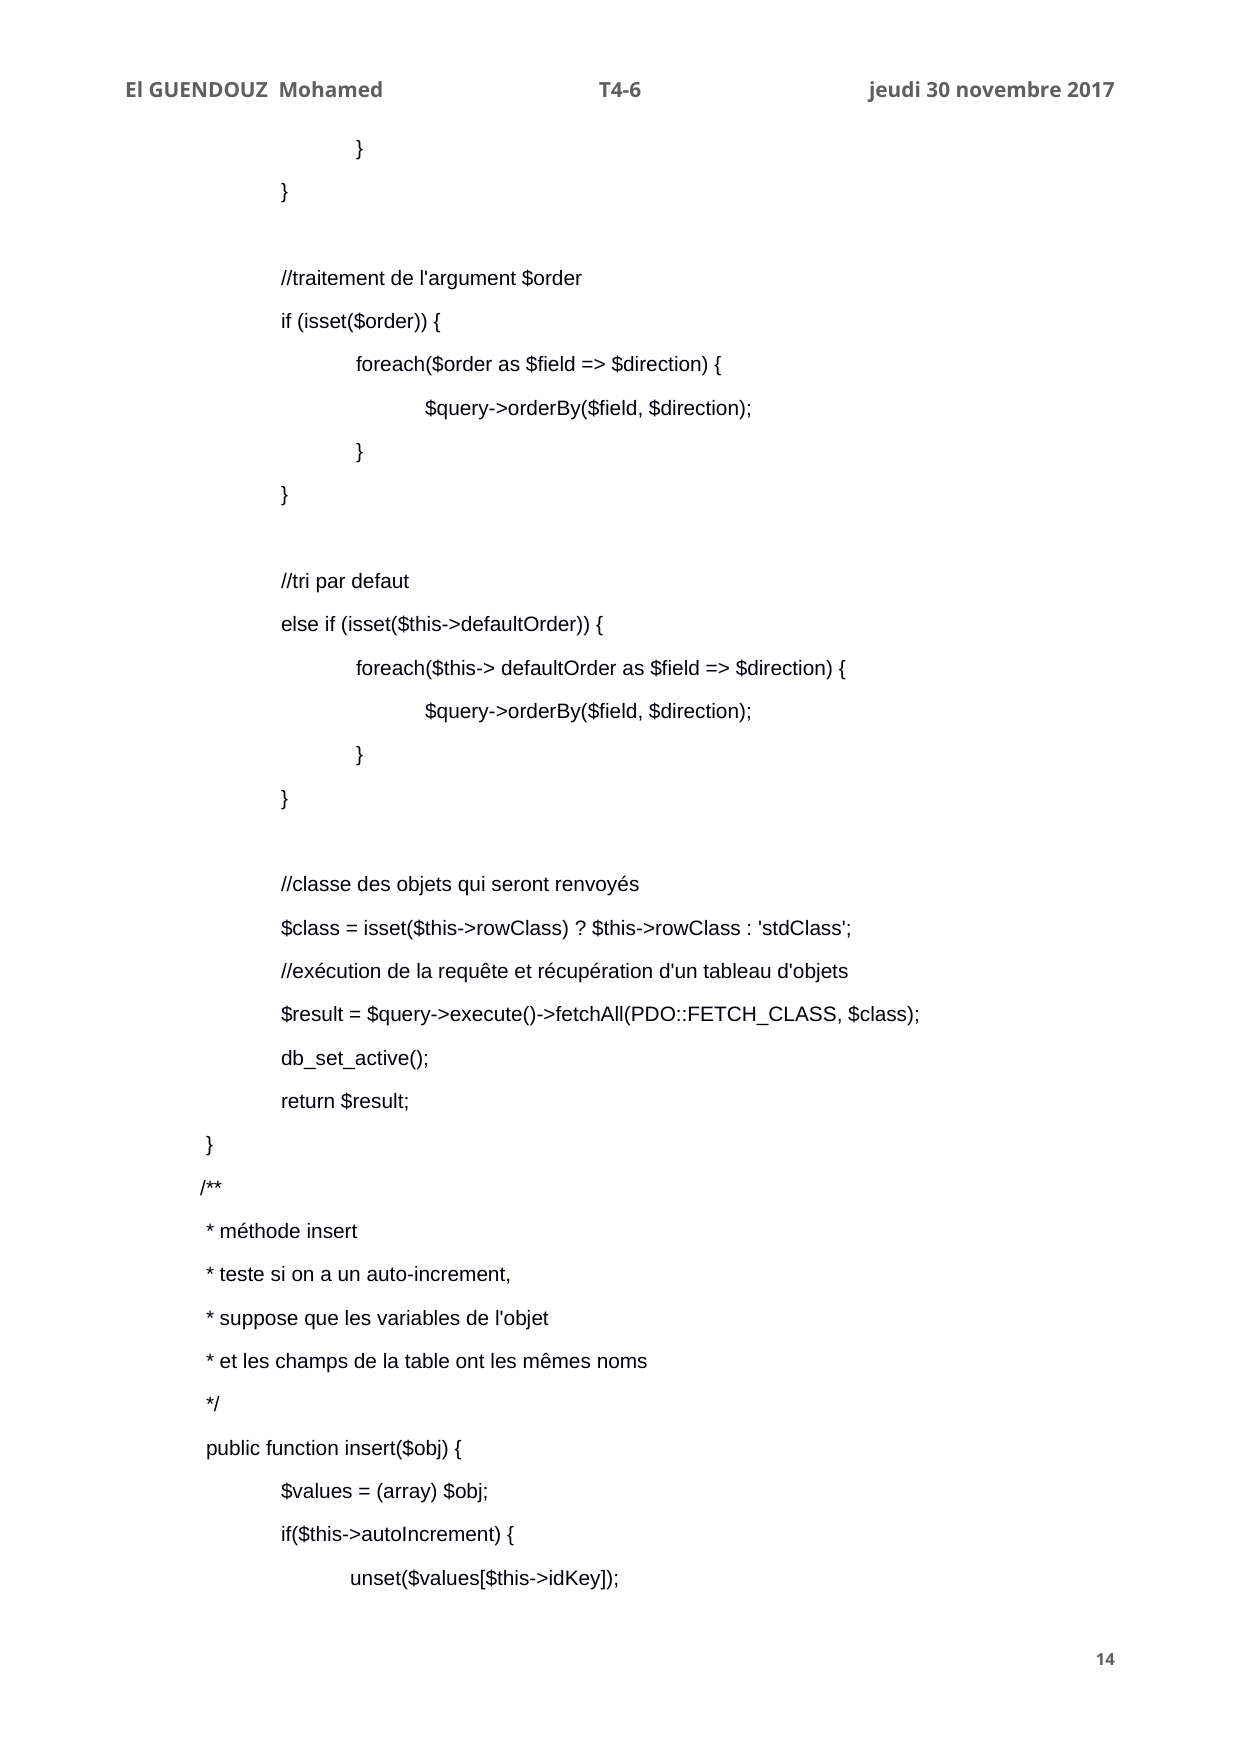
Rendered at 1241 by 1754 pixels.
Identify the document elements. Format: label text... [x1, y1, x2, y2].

text db_set_active(); [125, 1045, 1115, 1069]
text public function insert($obj) { [125, 1435, 1115, 1459]
text } [125, 135, 1115, 159]
text } [125, 785, 1115, 809]
text /** [125, 1175, 1115, 1199]
text else if (isset($this->defaultOrder)) { [125, 612, 1115, 636]
text * teste si on a un auto-increment, [125, 1262, 1115, 1286]
text //classe des objets qui seront renvoyés [125, 872, 1115, 896]
text //exécution de la requête et récupération d'un tableau d'objets [125, 959, 1115, 983]
text $query->orderBy($field, $direction); [125, 395, 1115, 419]
text $values = (array) $obj; [125, 1479, 1115, 1503]
text unset($values[$this->idKey]); [125, 1565, 1115, 1589]
text $result = $query->execute()->fetchAll(PDO::FETCH_CLASS, $class); [125, 1002, 1115, 1026]
text } [125, 482, 1115, 506]
text * méthode insert [125, 1219, 1115, 1243]
text foreach($order as $field => $direction) { [125, 352, 1115, 376]
text //tri par defaut [125, 569, 1115, 593]
text * suppose que les variables de l'objet [125, 1305, 1115, 1329]
text $class = isset($this->rowClass) ? $this->rowClass : 'stdClass'; [125, 915, 1115, 939]
text */ [125, 1392, 1115, 1416]
text } [125, 1132, 1115, 1156]
text * et les champs de la table ont les mêmes noms [125, 1349, 1115, 1373]
text //traitement de l'argument $order [125, 265, 1115, 289]
text $query->orderBy($field, $direction); [125, 699, 1115, 723]
text } [125, 742, 1115, 766]
text foreach($this-> defaultOrder as $field => $direction) { [125, 655, 1115, 679]
text } [125, 179, 1115, 203]
text return $result; [125, 1089, 1115, 1113]
text } [125, 439, 1115, 463]
text if (isset($order)) { [125, 309, 1115, 333]
text if($this->autoIncrement) { [125, 1522, 1115, 1546]
